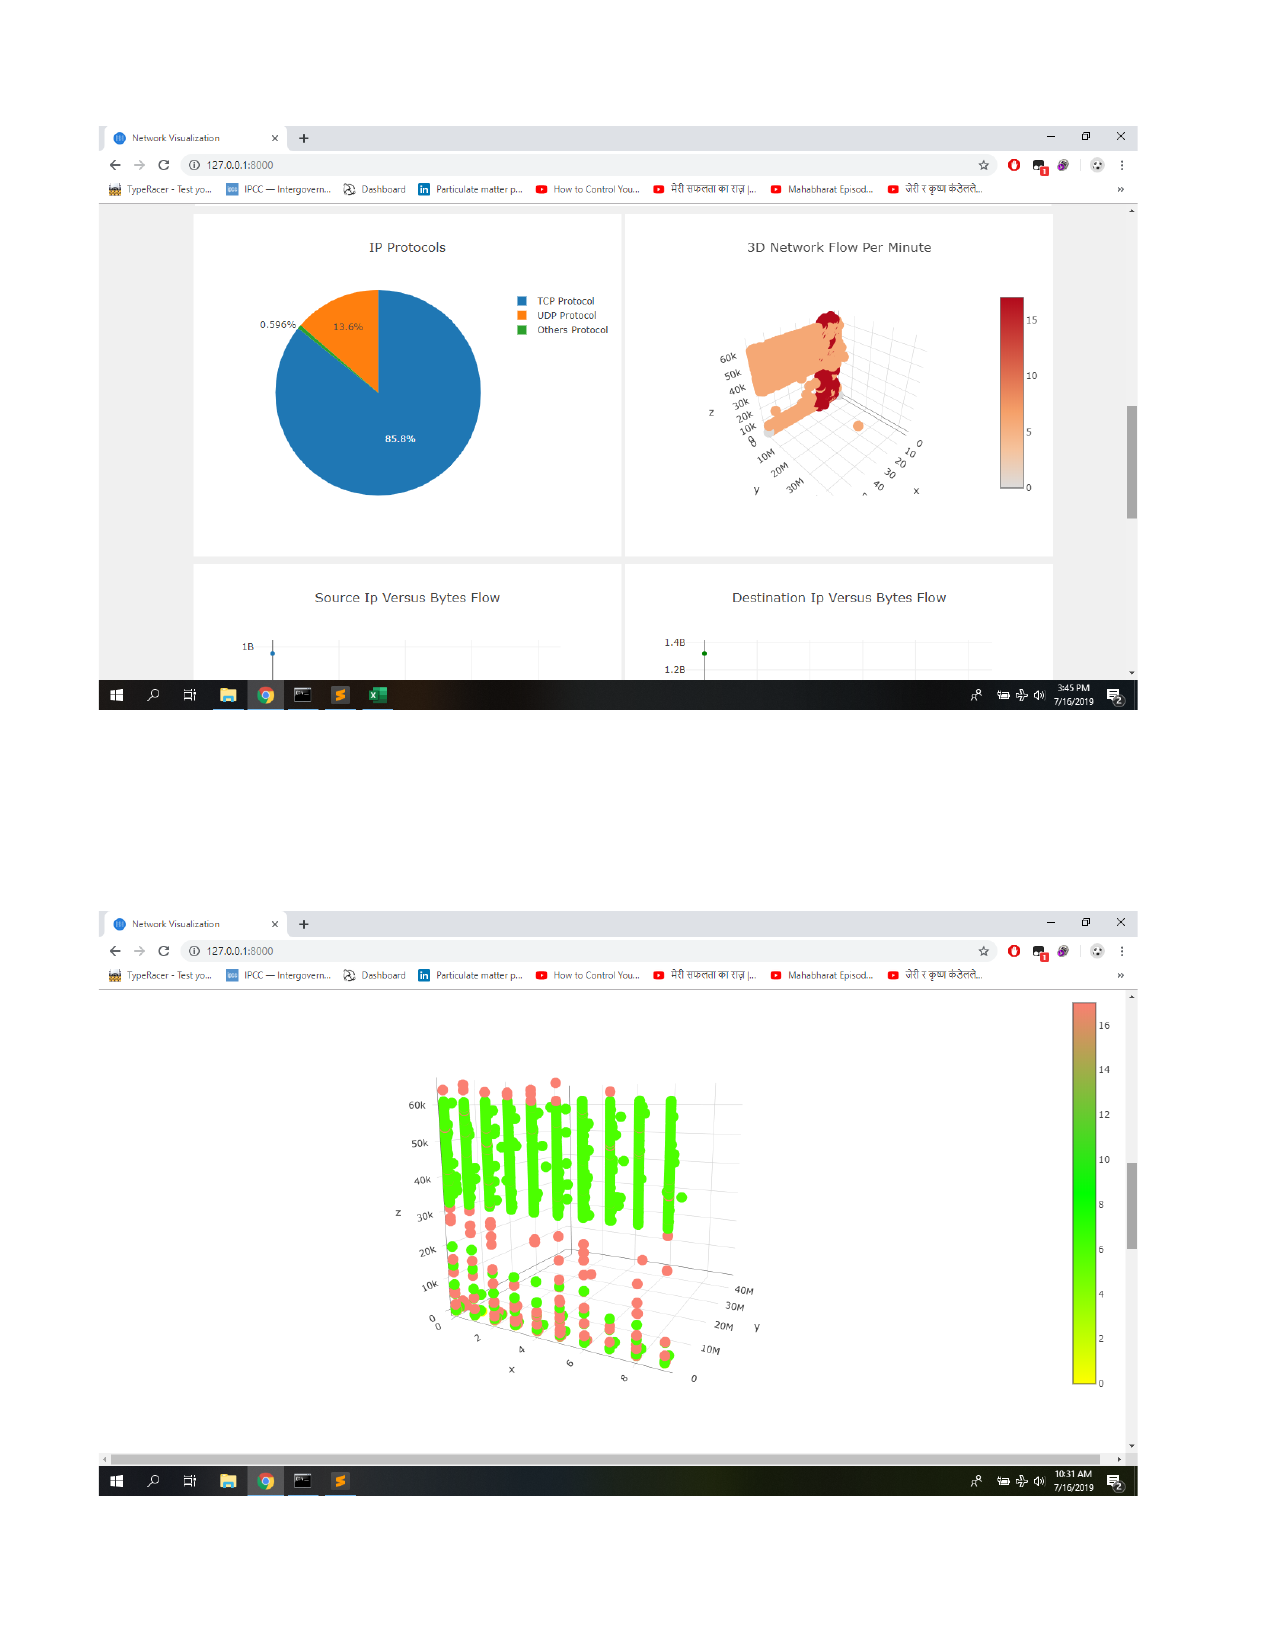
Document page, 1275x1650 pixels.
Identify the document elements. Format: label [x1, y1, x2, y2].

picture [98, 911, 1138, 1496]
picture [98, 126, 1138, 710]
